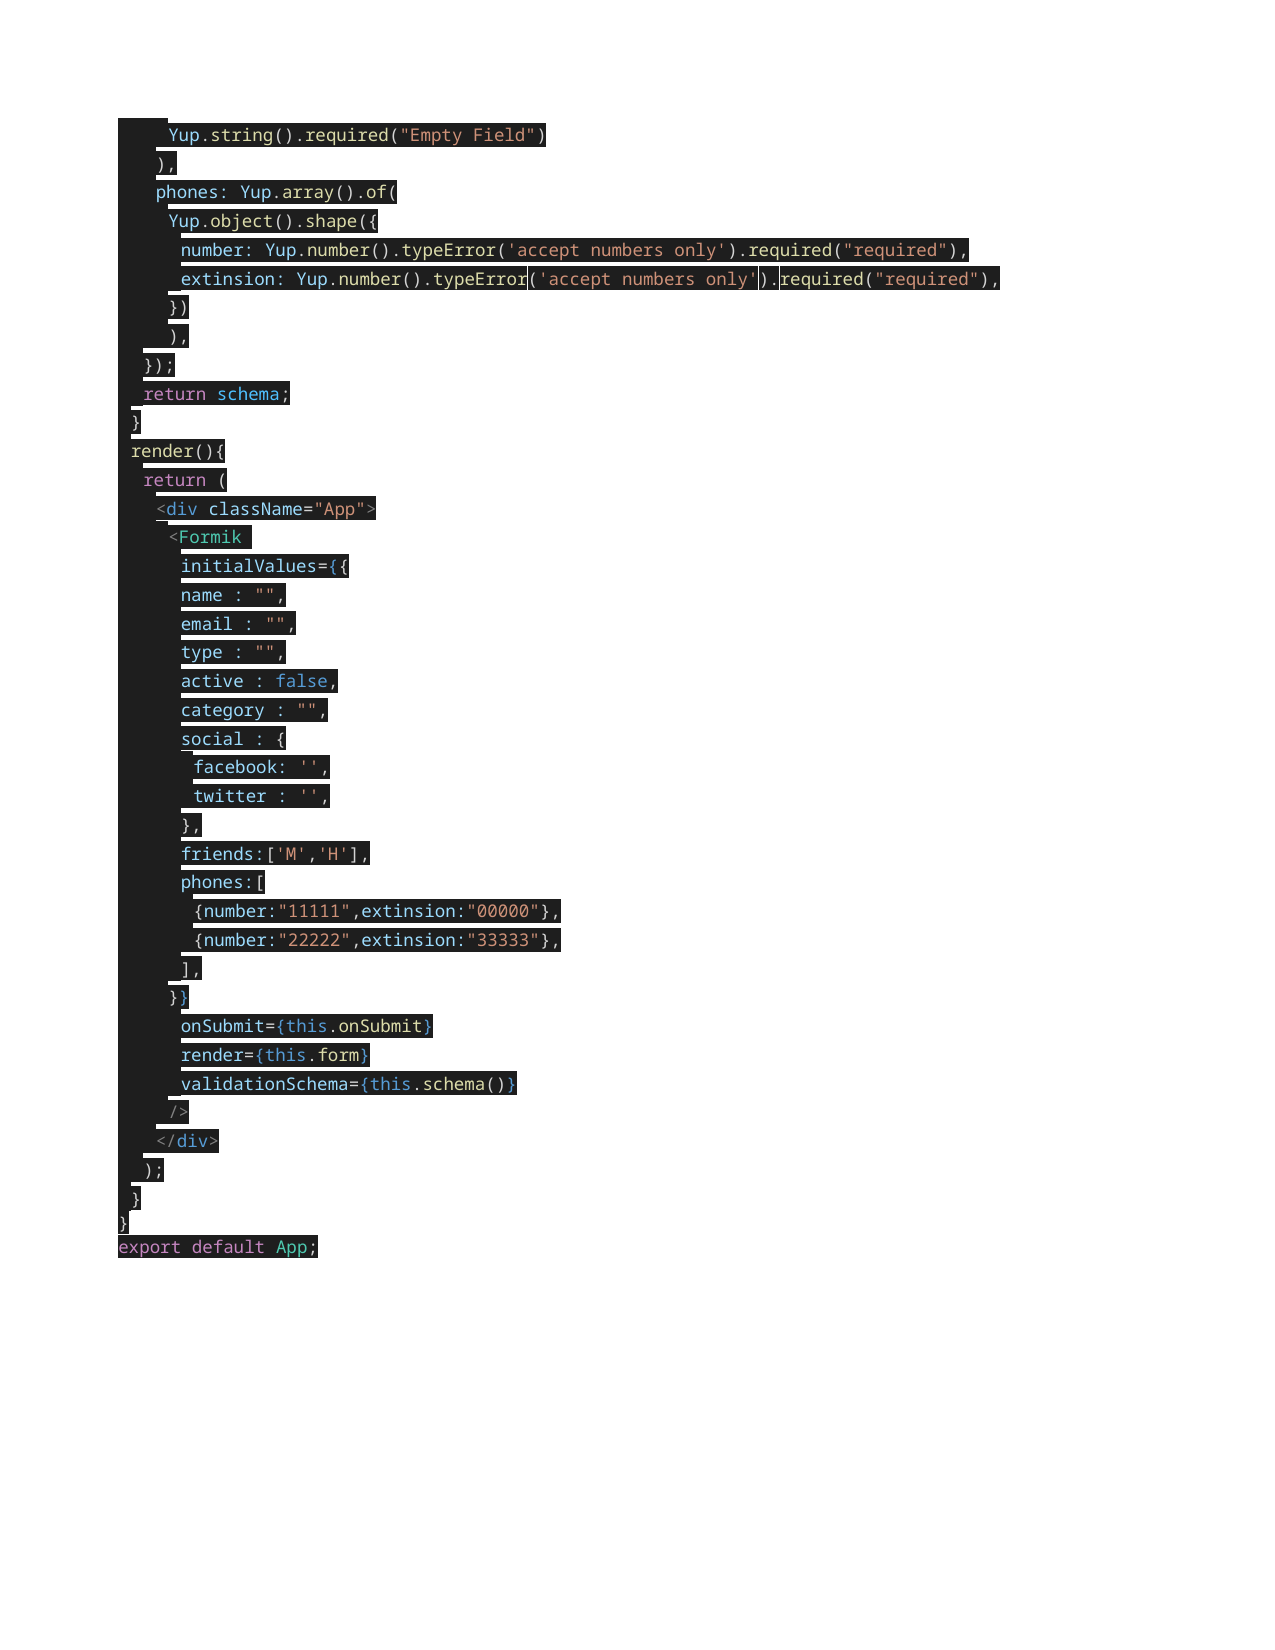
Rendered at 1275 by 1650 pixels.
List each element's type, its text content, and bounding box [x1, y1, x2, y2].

text }) [118, 291, 1157, 319]
text <Formik [118, 521, 1157, 549]
text number: Yup.number().typeError('accept numbers only').required("required"), [118, 233, 1157, 262]
text Yup.string().required("Empty Field") [118, 118, 1157, 147]
text type : "", [118, 636, 1157, 664]
text export default App; [118, 1234, 1157, 1258]
text } [118, 1182, 1157, 1211]
text phones: Yup.array().of( [118, 176, 1157, 204]
text extinsion: Yup.number().typeError('accept numbers only').required("required"), [118, 262, 1157, 291]
text } [118, 406, 1157, 434]
text phones:[ [118, 866, 1157, 894]
text /> [118, 1096, 1157, 1124]
text Yup.object().shape({ [118, 204, 1157, 233]
text {number:"22222",extinsion:"33333"}, [118, 923, 1157, 952]
text email : "", [118, 607, 1157, 636]
text <div className="App"> [118, 492, 1157, 521]
text </div> [118, 1124, 1157, 1153]
text } [118, 1211, 1157, 1234]
text twitter : '', [118, 779, 1157, 808]
text friends:['M','H'], [118, 837, 1157, 866]
text active : false, [118, 664, 1157, 693]
text render={this.form} [118, 1038, 1157, 1067]
text }); [118, 348, 1157, 377]
text initialValues={{ [118, 549, 1157, 578]
text validationSchema={this.schema()} [118, 1067, 1157, 1096]
text facebook: '', [118, 751, 1157, 779]
text {number:"11111",extinsion:"00000"}, [118, 894, 1157, 923]
text social : { [118, 722, 1157, 751]
text ], [118, 952, 1157, 981]
text }} [118, 981, 1157, 1009]
text return schema; [118, 377, 1157, 406]
text }, [118, 808, 1157, 837]
text name : "", [118, 578, 1157, 607]
text render(){ [118, 434, 1157, 463]
text return ( [118, 463, 1157, 492]
text ), [118, 147, 1157, 176]
text ); [118, 1153, 1157, 1182]
text onSubmit={this.onSubmit} [118, 1009, 1157, 1038]
text ), [118, 319, 1157, 348]
text category : "", [118, 693, 1157, 722]
